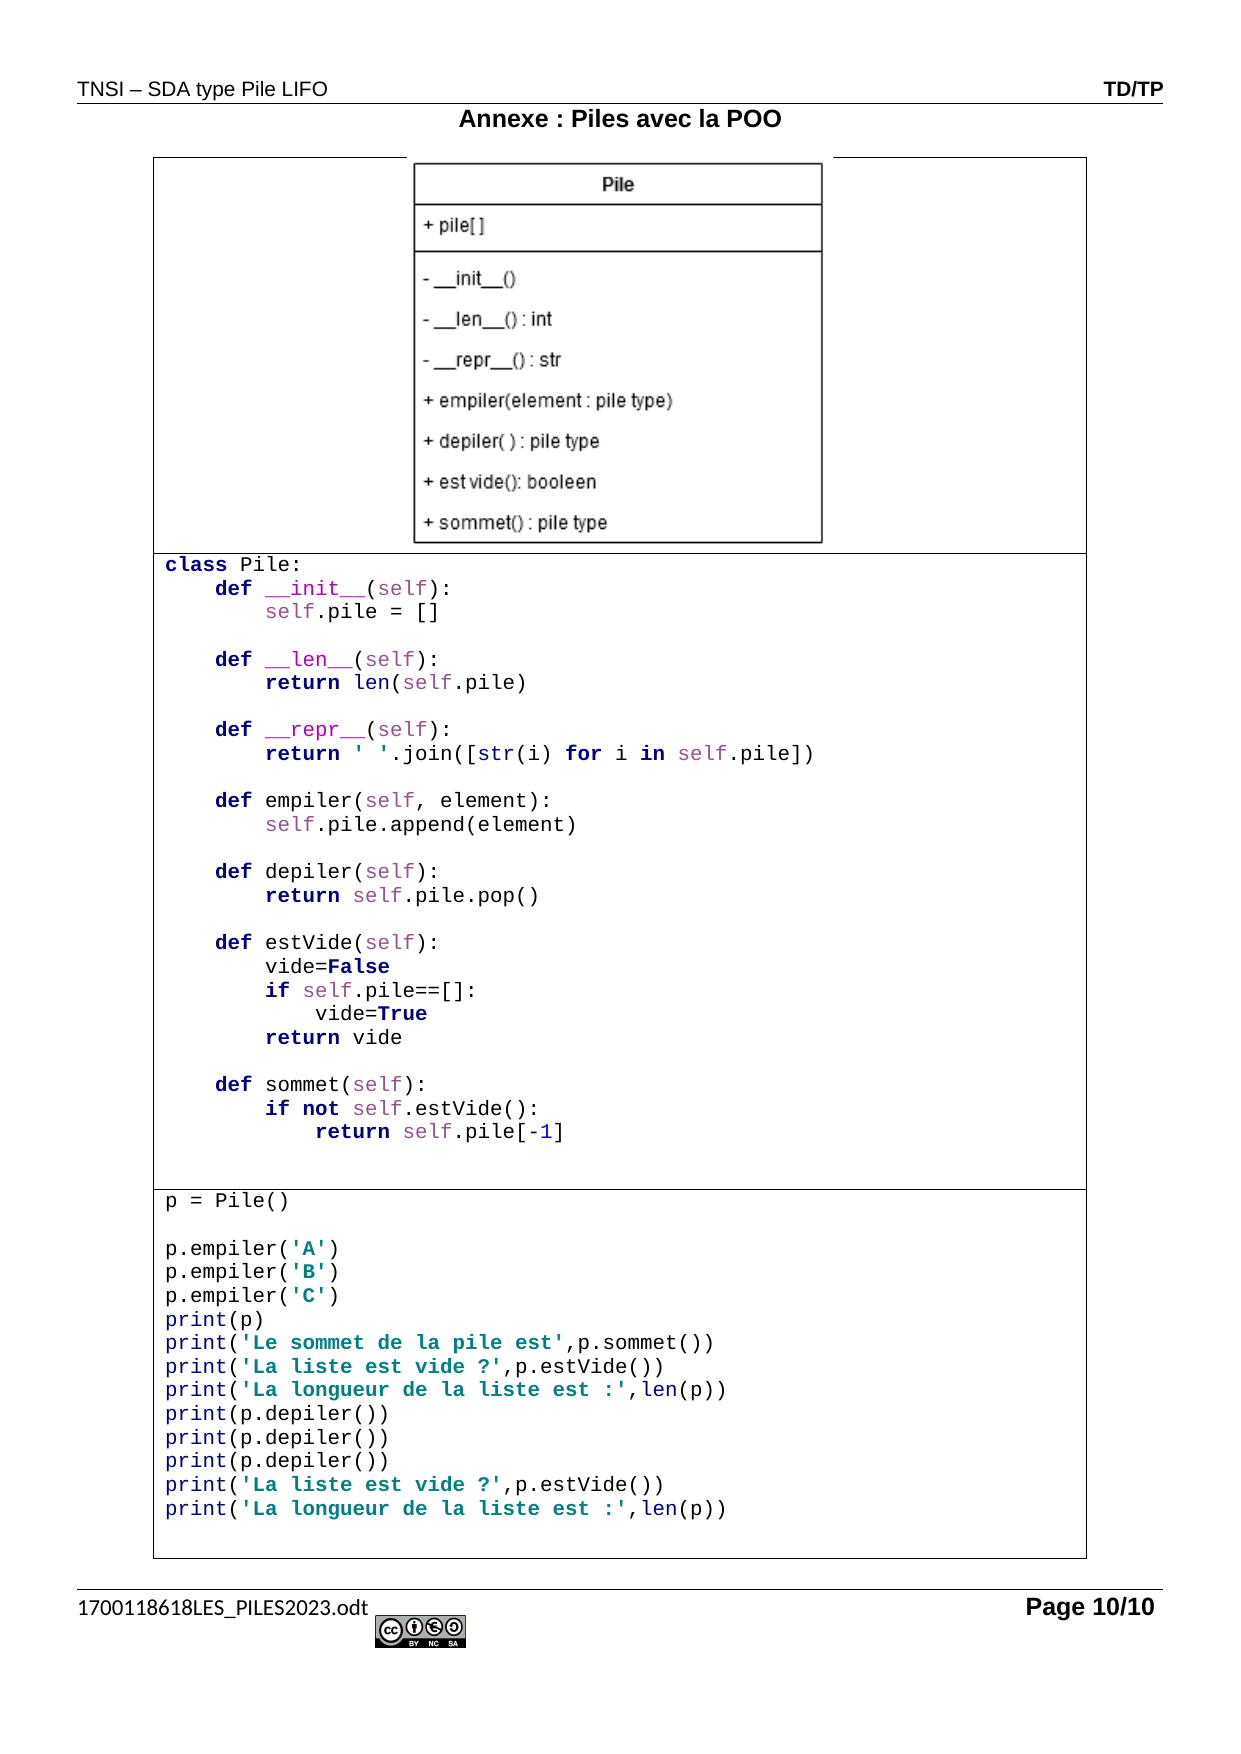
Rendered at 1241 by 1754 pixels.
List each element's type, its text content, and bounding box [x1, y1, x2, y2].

table_cell p = Pile() p.empiler('A') p.empiler('B') p.empiler('C') print(p) print('Le sommet de la pile est',p.sommet()) print('La liste est vide ?',p.estVide()) print('La longueur de la liste est :',len(p)) print(p.depiler()) print(p.depiler()) print(p.depiler()) print('La liste est vide ?',p.estVide()) print('La longueur de la liste est :',len(p)) [154, 1190, 1086, 1558]
table_cell class Pile: def __init__(self): self.pile = [] def __len__(self): return len(self.pile) def __repr__(self): return ' '.join([str(i) for i in self.pile]) def empiler(self, element): self.pile.append(element) def depiler(self): return self.pile.pop() def estVide(self): vide=False if self.pile==[]: vide=True return vide def sommet(self): if not self.estVide(): return self.pile[-1] [154, 554, 1086, 1189]
table_header [154, 158, 406, 553]
text Annexe : Piles avec la POO [77, 104, 1163, 133]
table_header [834, 158, 1086, 553]
